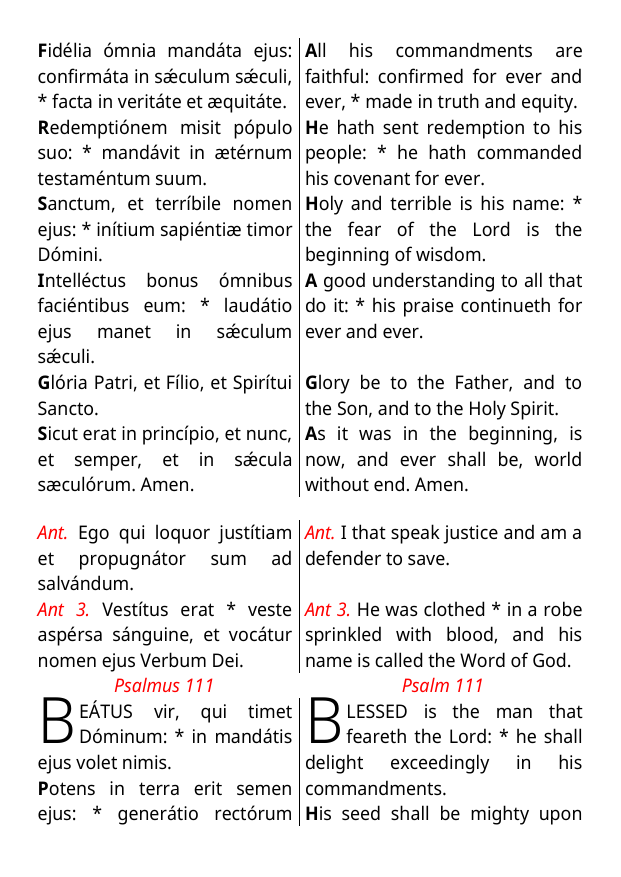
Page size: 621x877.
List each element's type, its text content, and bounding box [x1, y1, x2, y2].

table_cell He hath sent redemption to his people: * he hath commanded his covenant for ever. [300, 114, 583, 191]
table_cell Ant 3. He was clothed * in a robe sprinkled with blood, and his name is called the Word of God. [300, 596, 583, 673]
table_cell Fidélia ómnia mandáta ejus: confirmáta in sǽculum sǽculi, * facta in veritáte et æquitáte. [38, 38, 299, 114]
table_cell Sanctum, et terríbile nomen ejus: * inítium sapiéntiæ timor Dómini. [38, 191, 299, 267]
table_header Glory be to the Father, and to the Son, and to the Holy Spirit. [300, 369, 583, 420]
table_cell As it was in the beginning, is now, and ever shall be, world without end. Amen. [300, 420, 583, 497]
table_cell A good understanding to all that do it: * his praise continueth for ever and ever. [300, 267, 583, 369]
table_header Psalm 111 [299, 673, 583, 698]
table_cell Redemptiónem misit pópulo suo: * mandávit in ætérnum testaméntum suum. [38, 114, 299, 191]
table_header BLESSED is the man that feareth the Lord: * he shall delight exceedingly in his commandments. His seed shall be mighty upon [300, 698, 583, 826]
table_cell Intelléctus bonus ómnibus faciéntibus eum: * laudátio ejus manet in sǽculum sǽculi. [38, 267, 299, 369]
table_cell Holy and terrible is his name: * the fear of the Lord is the beginning of wisdom. [300, 191, 583, 267]
table_cell Ant 3. Vestítus erat * veste aspérsa sánguine, et vocátur nomen ejus Verbum Dei. [38, 596, 299, 673]
table_cell All his commandments are faithful: confirmed for ever and ever, * made in truth and equity. [300, 38, 583, 114]
table_cell Sicut erat in princípio, et nunc, et semper, et in sǽcula sæculórum. Amen. [38, 420, 299, 497]
table_header BEÁTUS vir, qui timet Dóminum: * in mandátis ejus volet nimis. Potens in terra erit semen ejus: * generátio rectórum [38, 698, 299, 826]
table_header Ant. I that speak justice and am a defender to save. [300, 520, 583, 596]
table_header Ant. Ego qui loquor justítiam et propugnátor sum ad salvándum. [38, 520, 299, 596]
table_header Psalmus 111 [38, 673, 299, 698]
table_header Glória Patri, et Fílio, et Spirítui Sancto. [38, 369, 299, 420]
